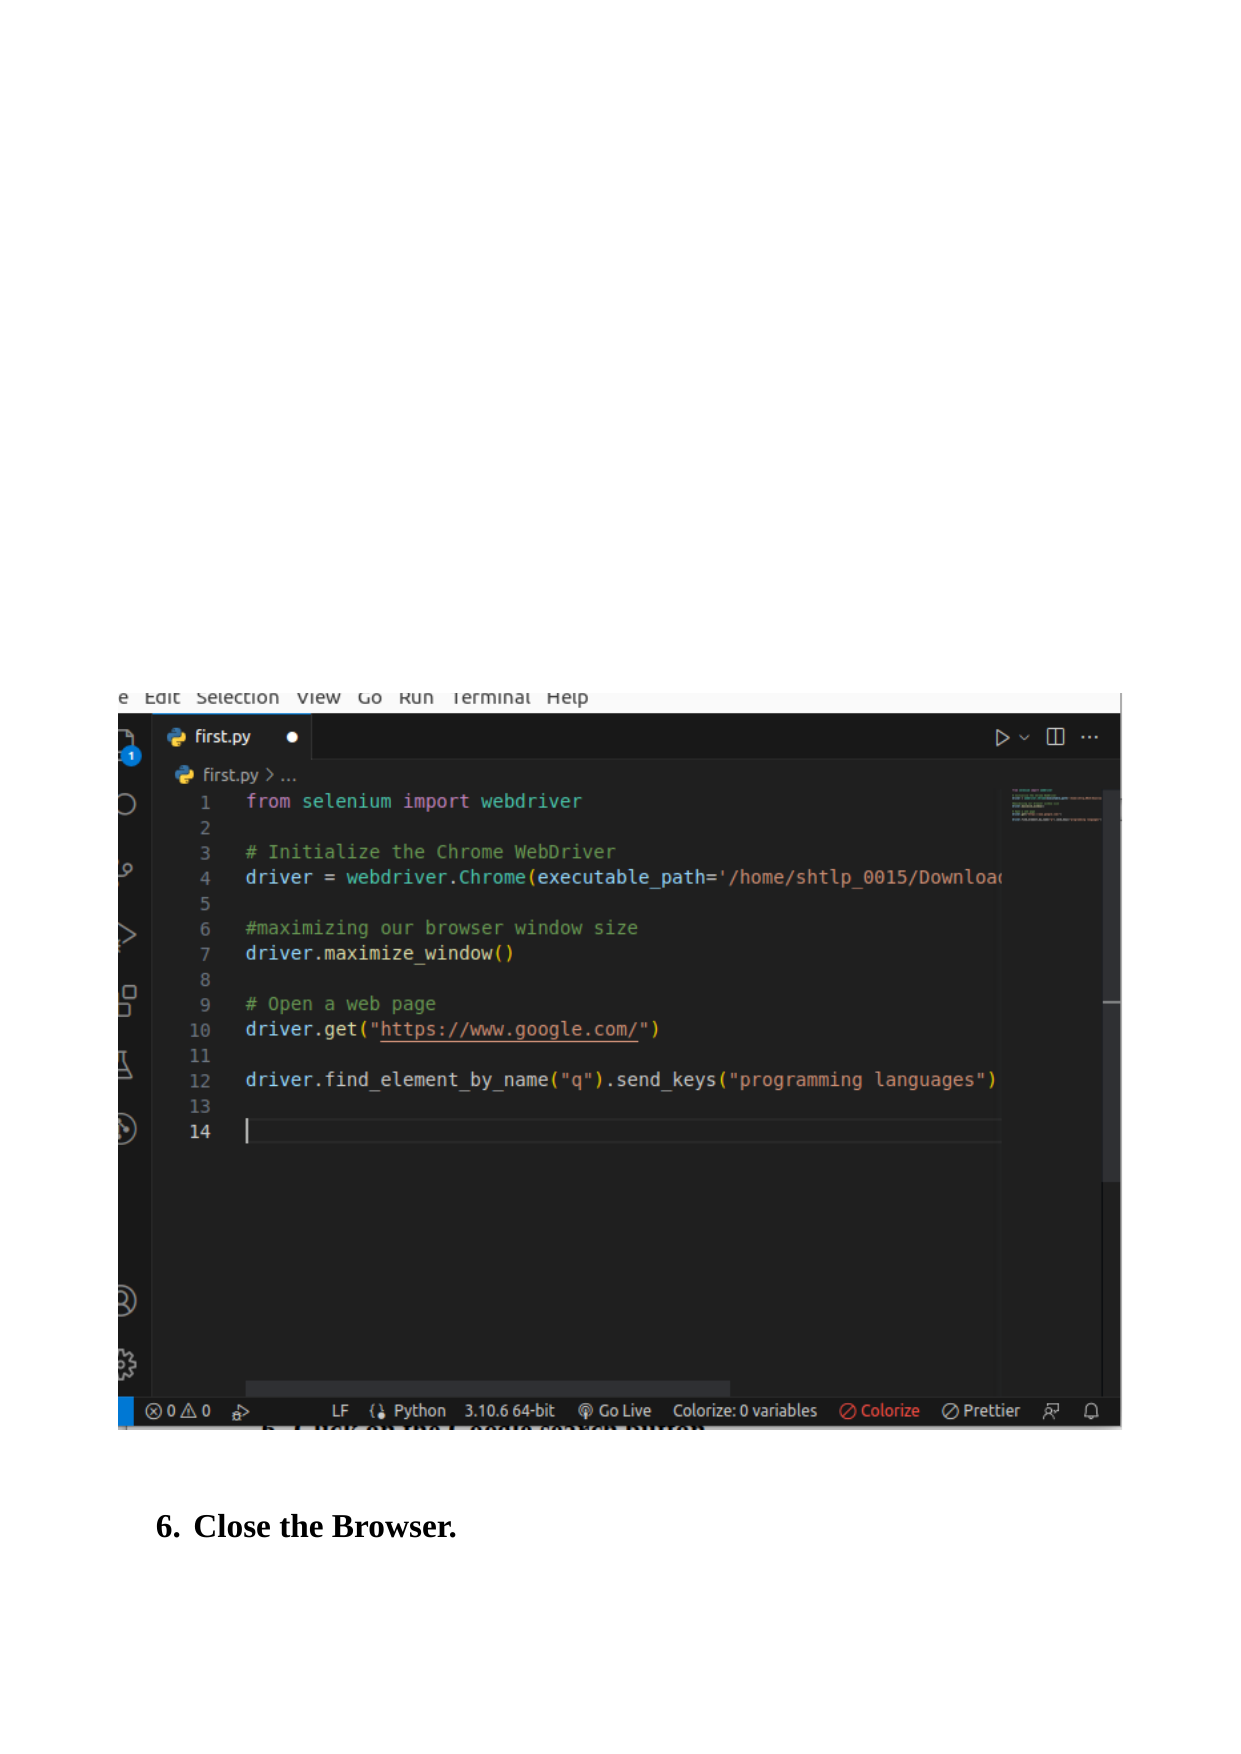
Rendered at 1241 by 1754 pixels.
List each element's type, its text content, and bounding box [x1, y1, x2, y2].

picture [118, 693, 1123, 1430]
list Close the Browser. [156, 1506, 1122, 1545]
